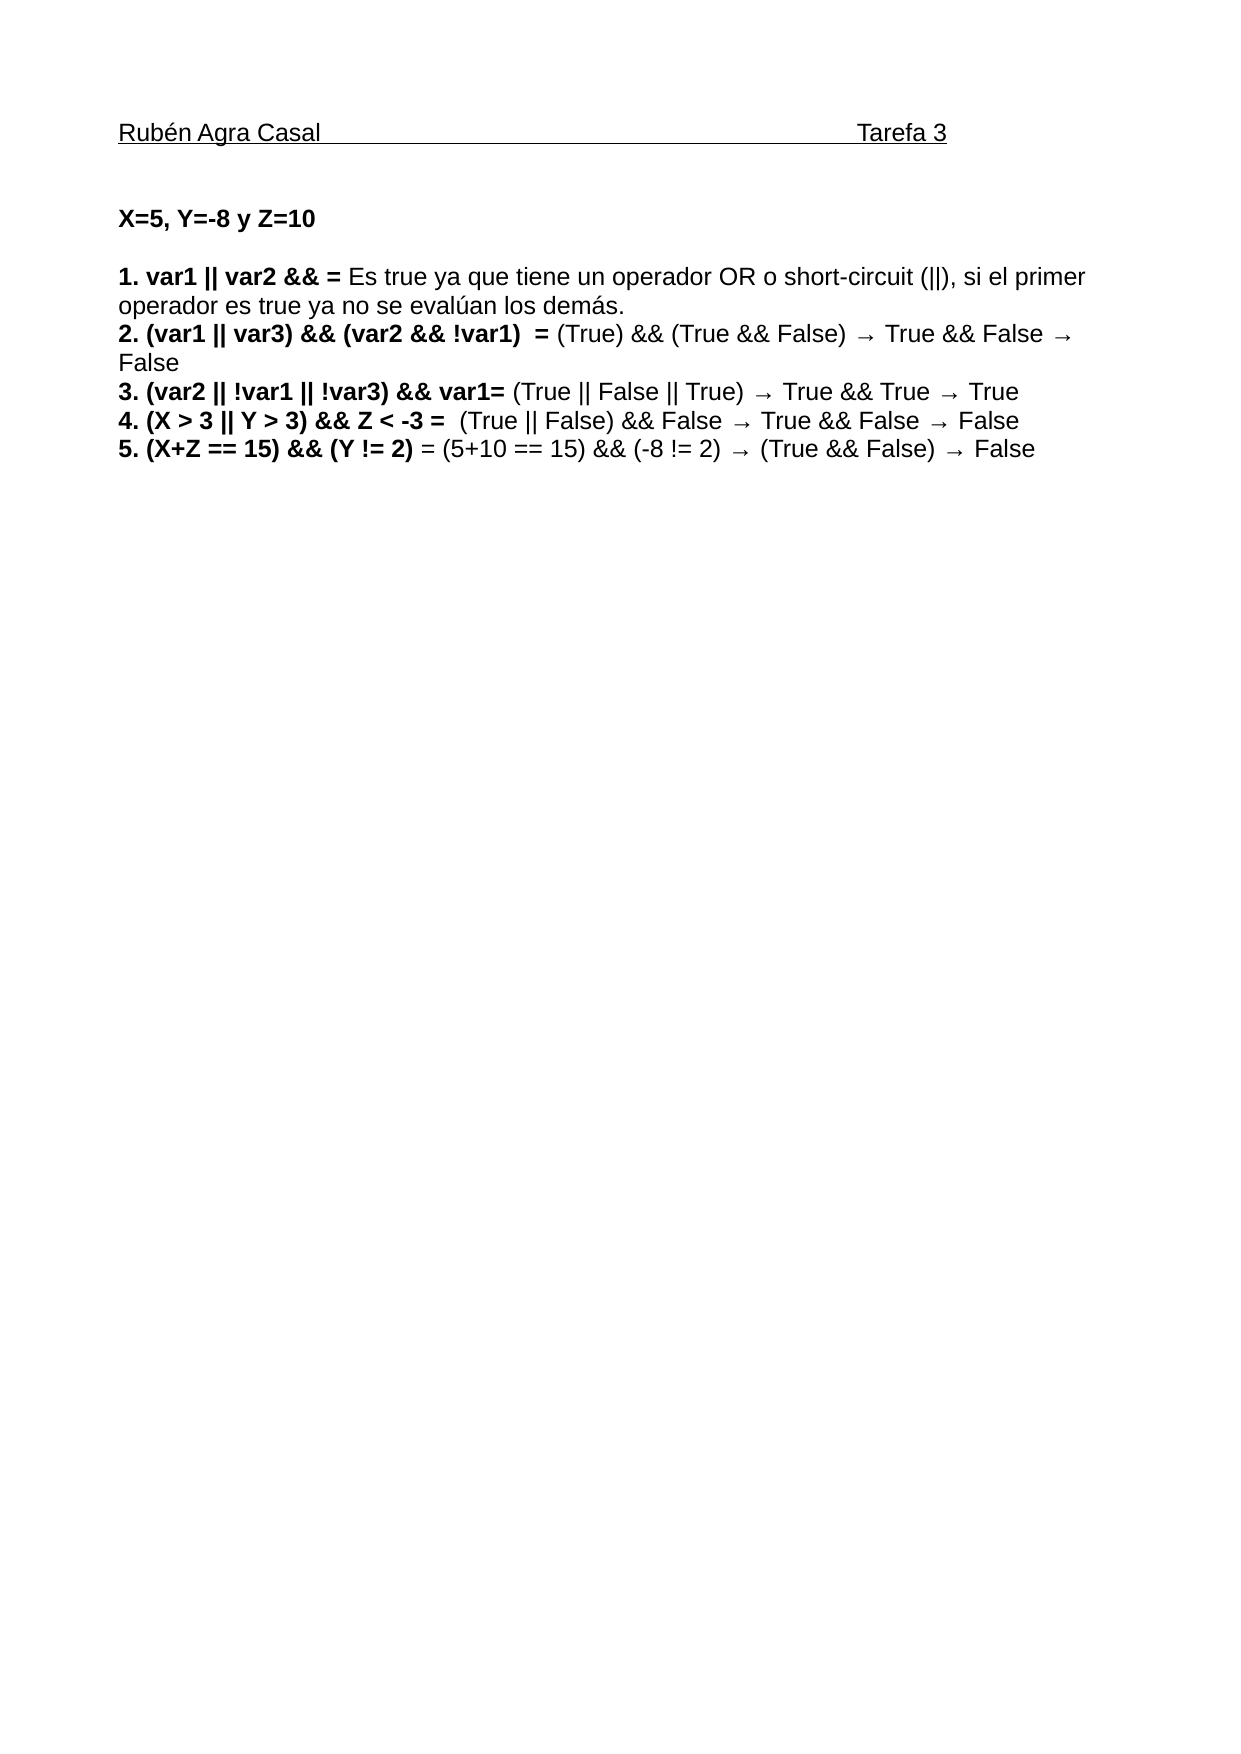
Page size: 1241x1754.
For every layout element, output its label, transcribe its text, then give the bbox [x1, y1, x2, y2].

text 1. var1 || var2 && = Es true ya que tiene un operador OR o short-circuit (||), si el primer operador es true ya no se evalúan los demás. [118, 262, 1122, 319]
text 5. (X+Z == 15) && (Y != 2) = (5+10 == 15) && (-8 != 2) → (True && False) → False [118, 434, 1122, 463]
text 4. (X > 3 || Y > 3) && Z < -3 = (True || False) && False → True && False → False [118, 406, 1122, 434]
text X=5, Y=-8 y Z=10 [118, 204, 1122, 233]
text 2. (var1 || var3) && (var2 && !var1) = (True) && (True && False) → True && False → False [118, 319, 1122, 377]
text Rubén Agra Casal Tarefa 3 [118, 118, 1122, 147]
text 3. (var2 || !var1 || !var3) && var1= (True || False || True) → True && True → True [118, 377, 1122, 406]
